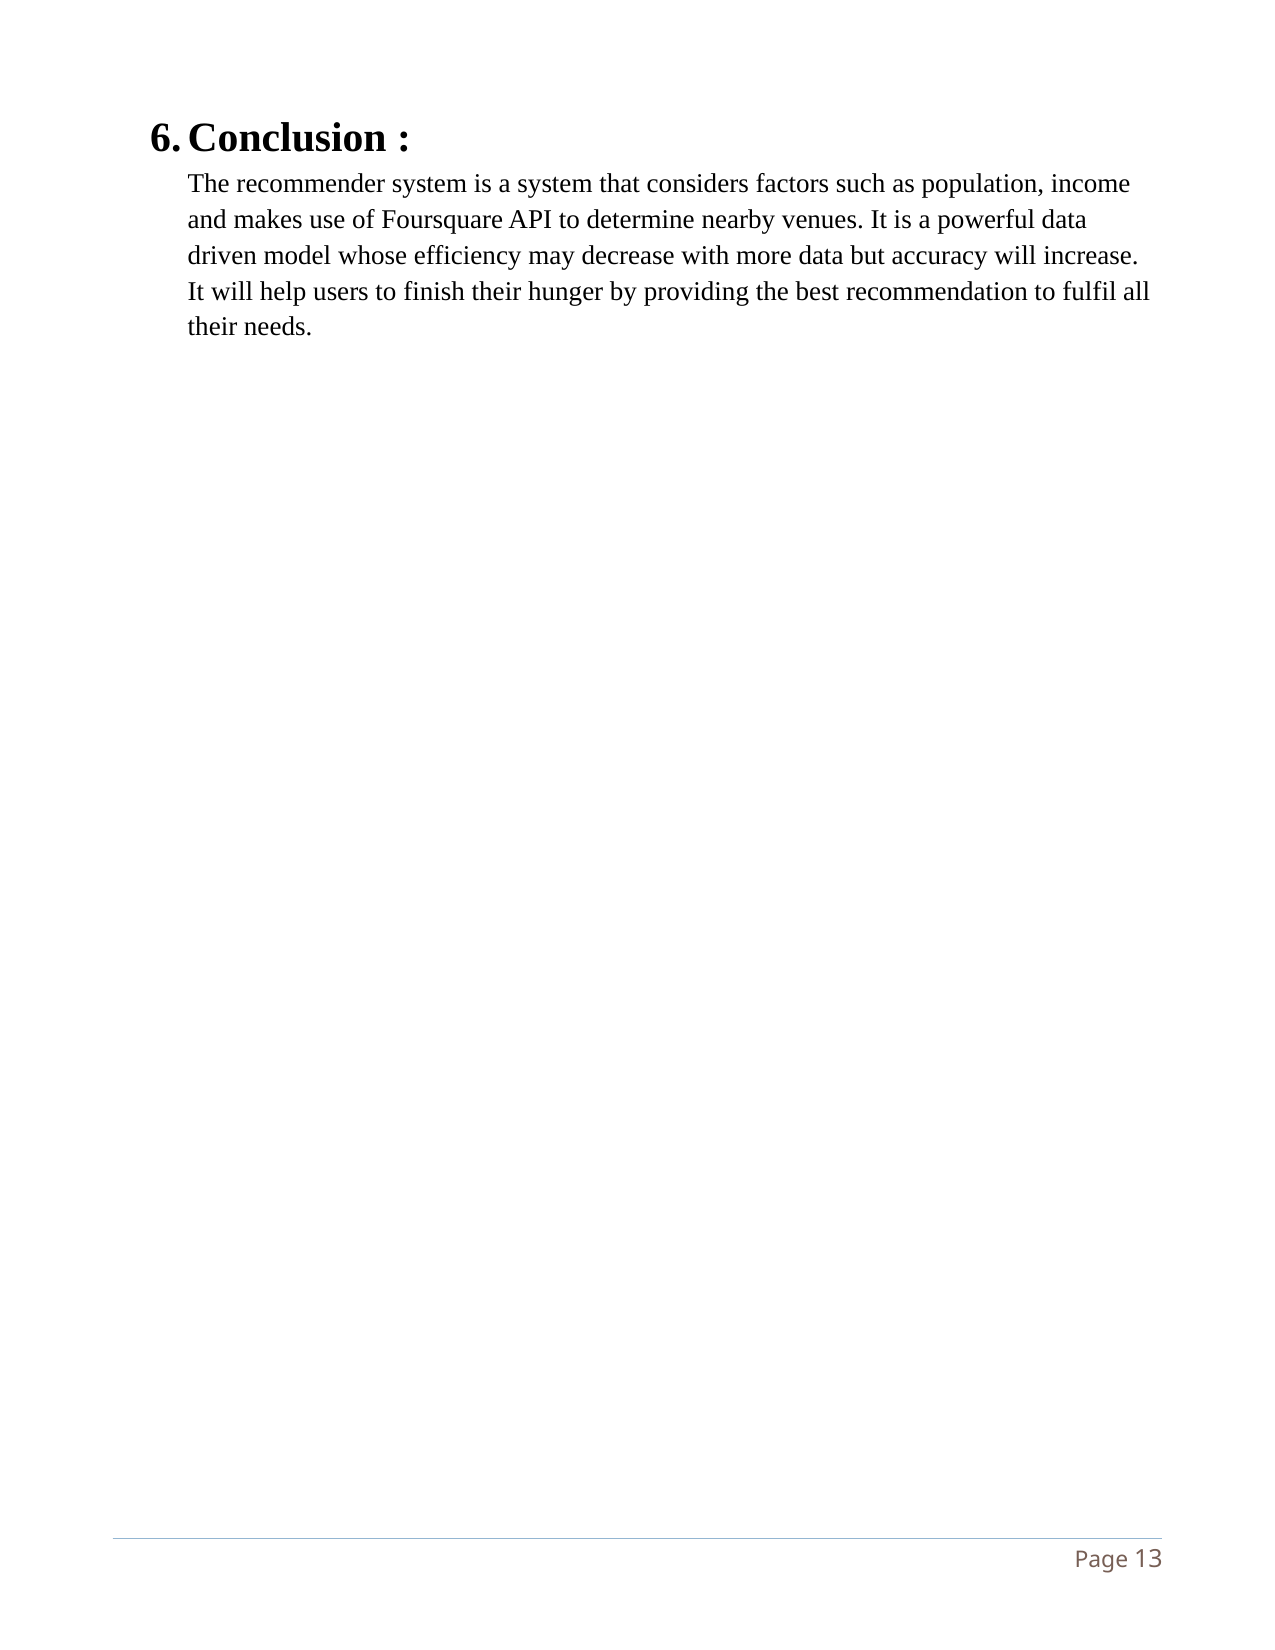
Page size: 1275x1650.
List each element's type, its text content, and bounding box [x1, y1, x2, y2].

list The recommender system is a system that considers factors such as population, income and makes use of Foursquare API to determine nearby venues. It is a powerful data driven model whose efficiency may decrease with more data but accuracy will increase. It will help users to finish their hunger by providing the best recommendation to fulfil all their needs. [187, 168, 1162, 342]
list Conclusion : [150, 112, 1162, 160]
